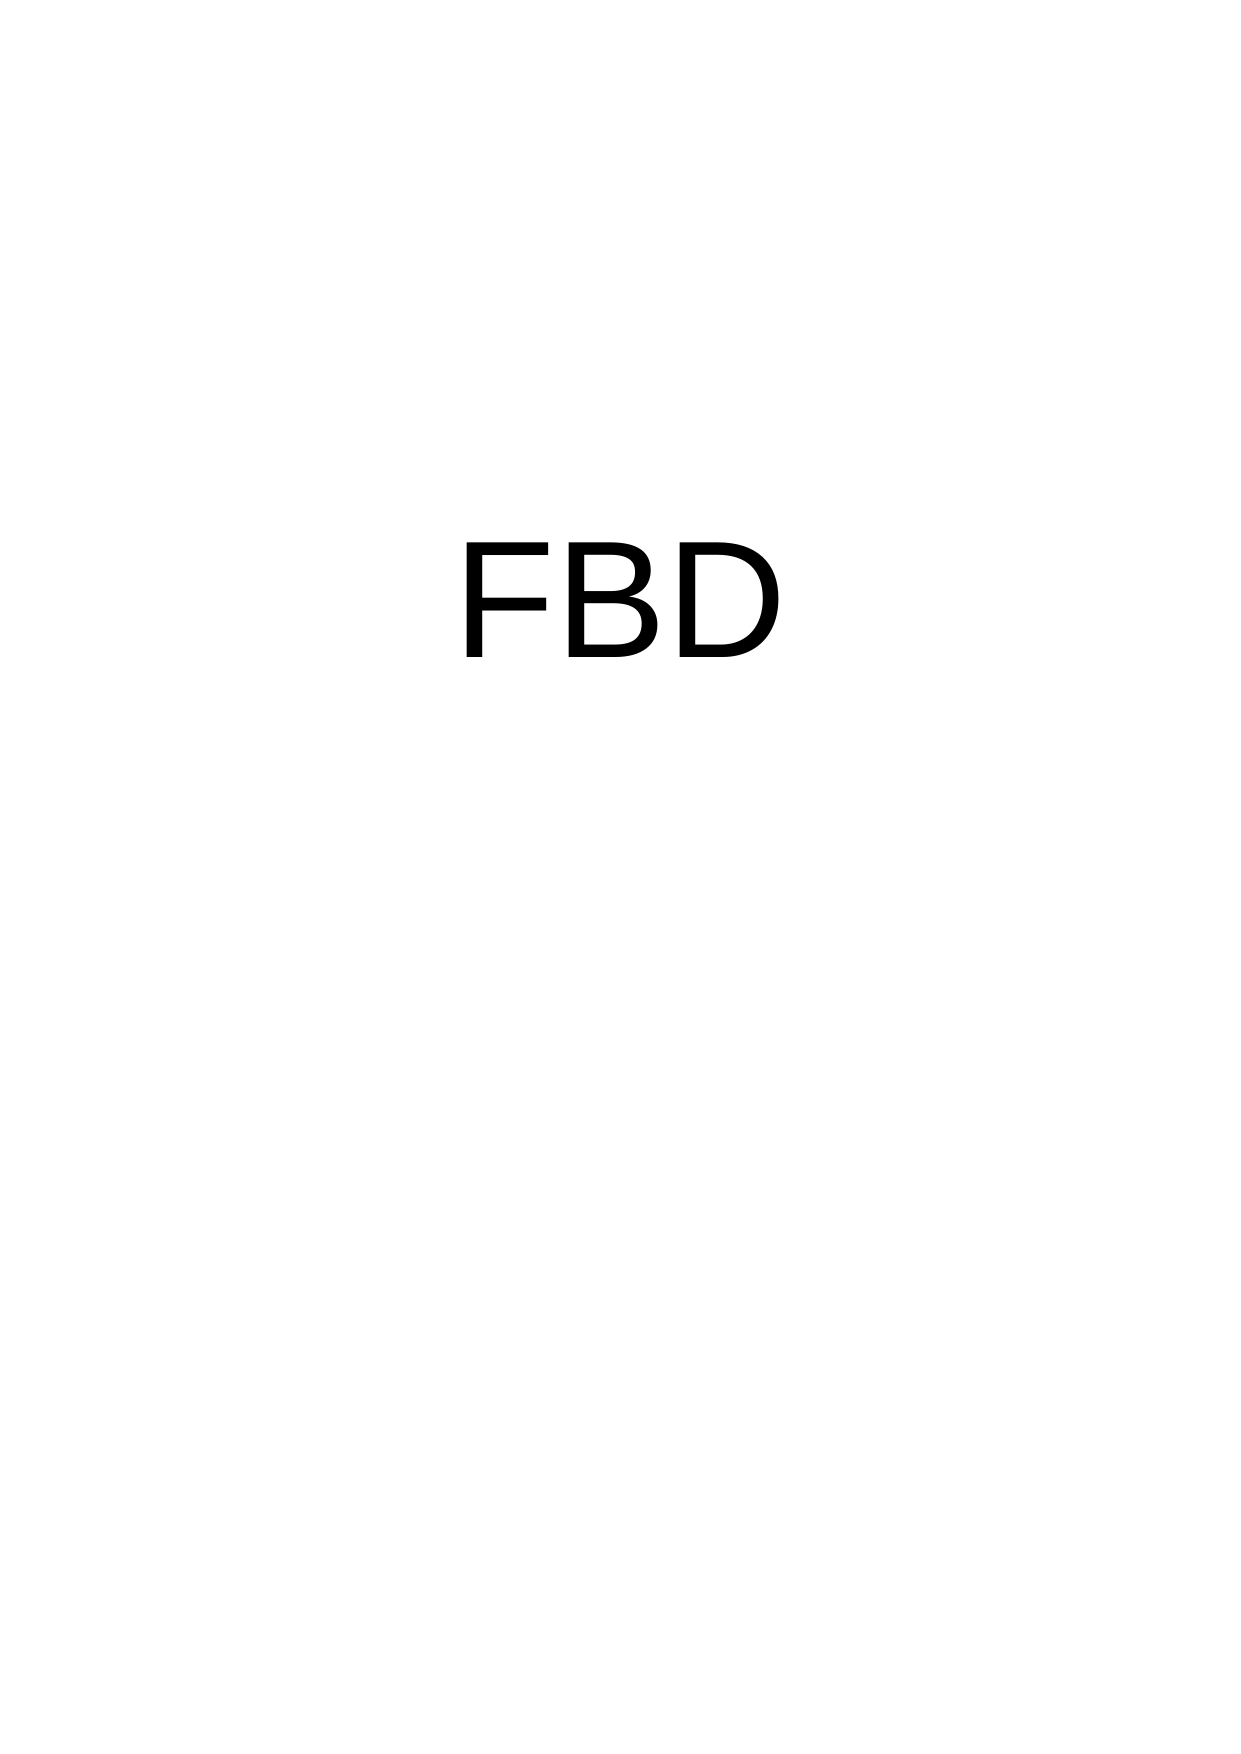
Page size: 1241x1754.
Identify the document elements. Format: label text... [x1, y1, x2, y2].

text FBD [118, 501, 1122, 693]
